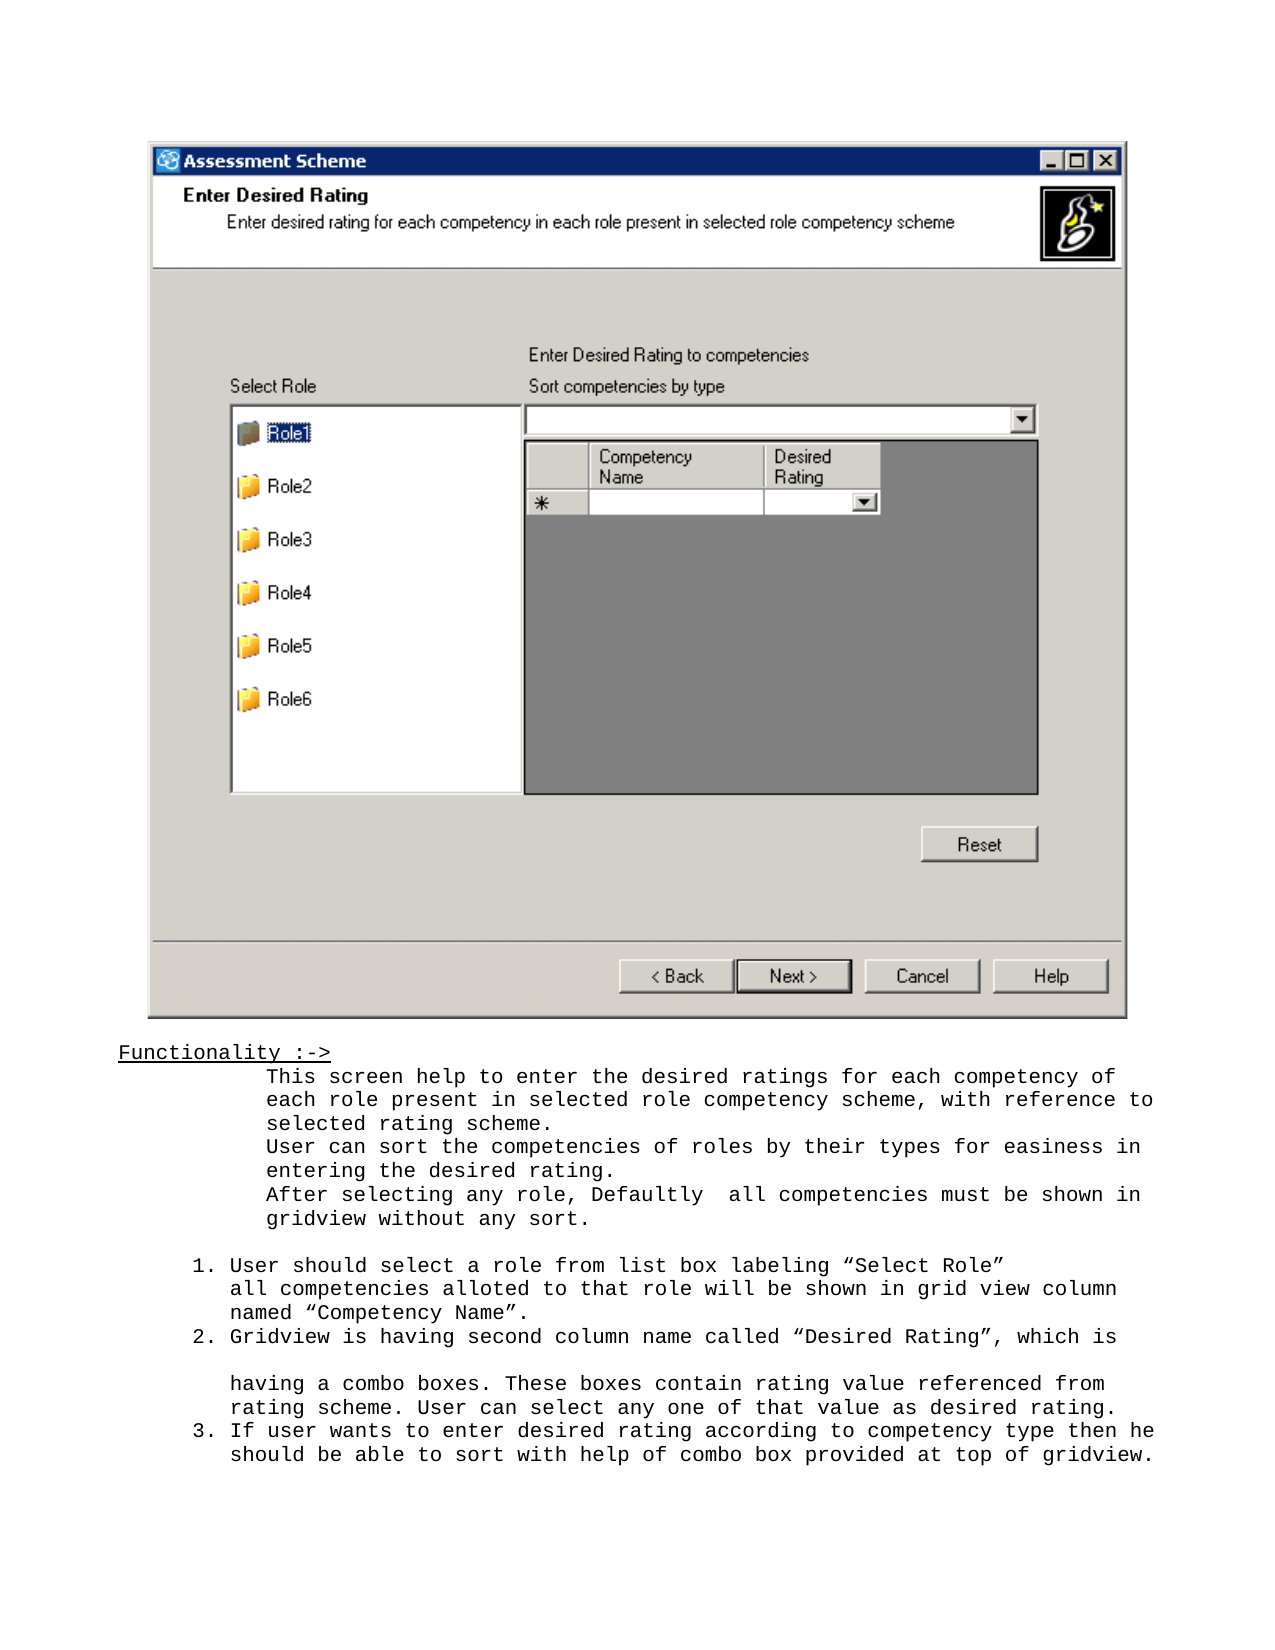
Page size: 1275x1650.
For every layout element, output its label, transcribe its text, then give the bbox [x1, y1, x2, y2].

text Functionality :-> [118, 1042, 1157, 1066]
picture [147, 141, 1128, 1019]
text gridview without any sort. [118, 1207, 1157, 1231]
text After selecting any role, Defaultly all competencies must be shown in [118, 1184, 1157, 1207]
text all competencies alloted to that role will be shown in grid view column named “Competency Name”. [118, 1278, 1157, 1326]
text 2. Gridview is having second column name called “Desired Rating”, which is [118, 1326, 1157, 1349]
text 1. User should select a role from list box labeling “Select Role” [118, 1255, 1157, 1278]
text This screen help to enter the desired ratings for each competency of each role present in selected role competency scheme, with reference to selected rating scheme. [118, 1066, 1157, 1137]
text having a combo boxes. These boxes contain rating value referenced from rating scheme. User can select any one of that value as desired rating. [118, 1373, 1157, 1420]
text User can sort the competencies of roles by their types for easiness in entering the desired rating. [118, 1137, 1157, 1184]
text 3. If user wants to enter desired rating according to competency type then he should be able to sort with help of combo box provided at top of gridview. [118, 1420, 1157, 1468]
